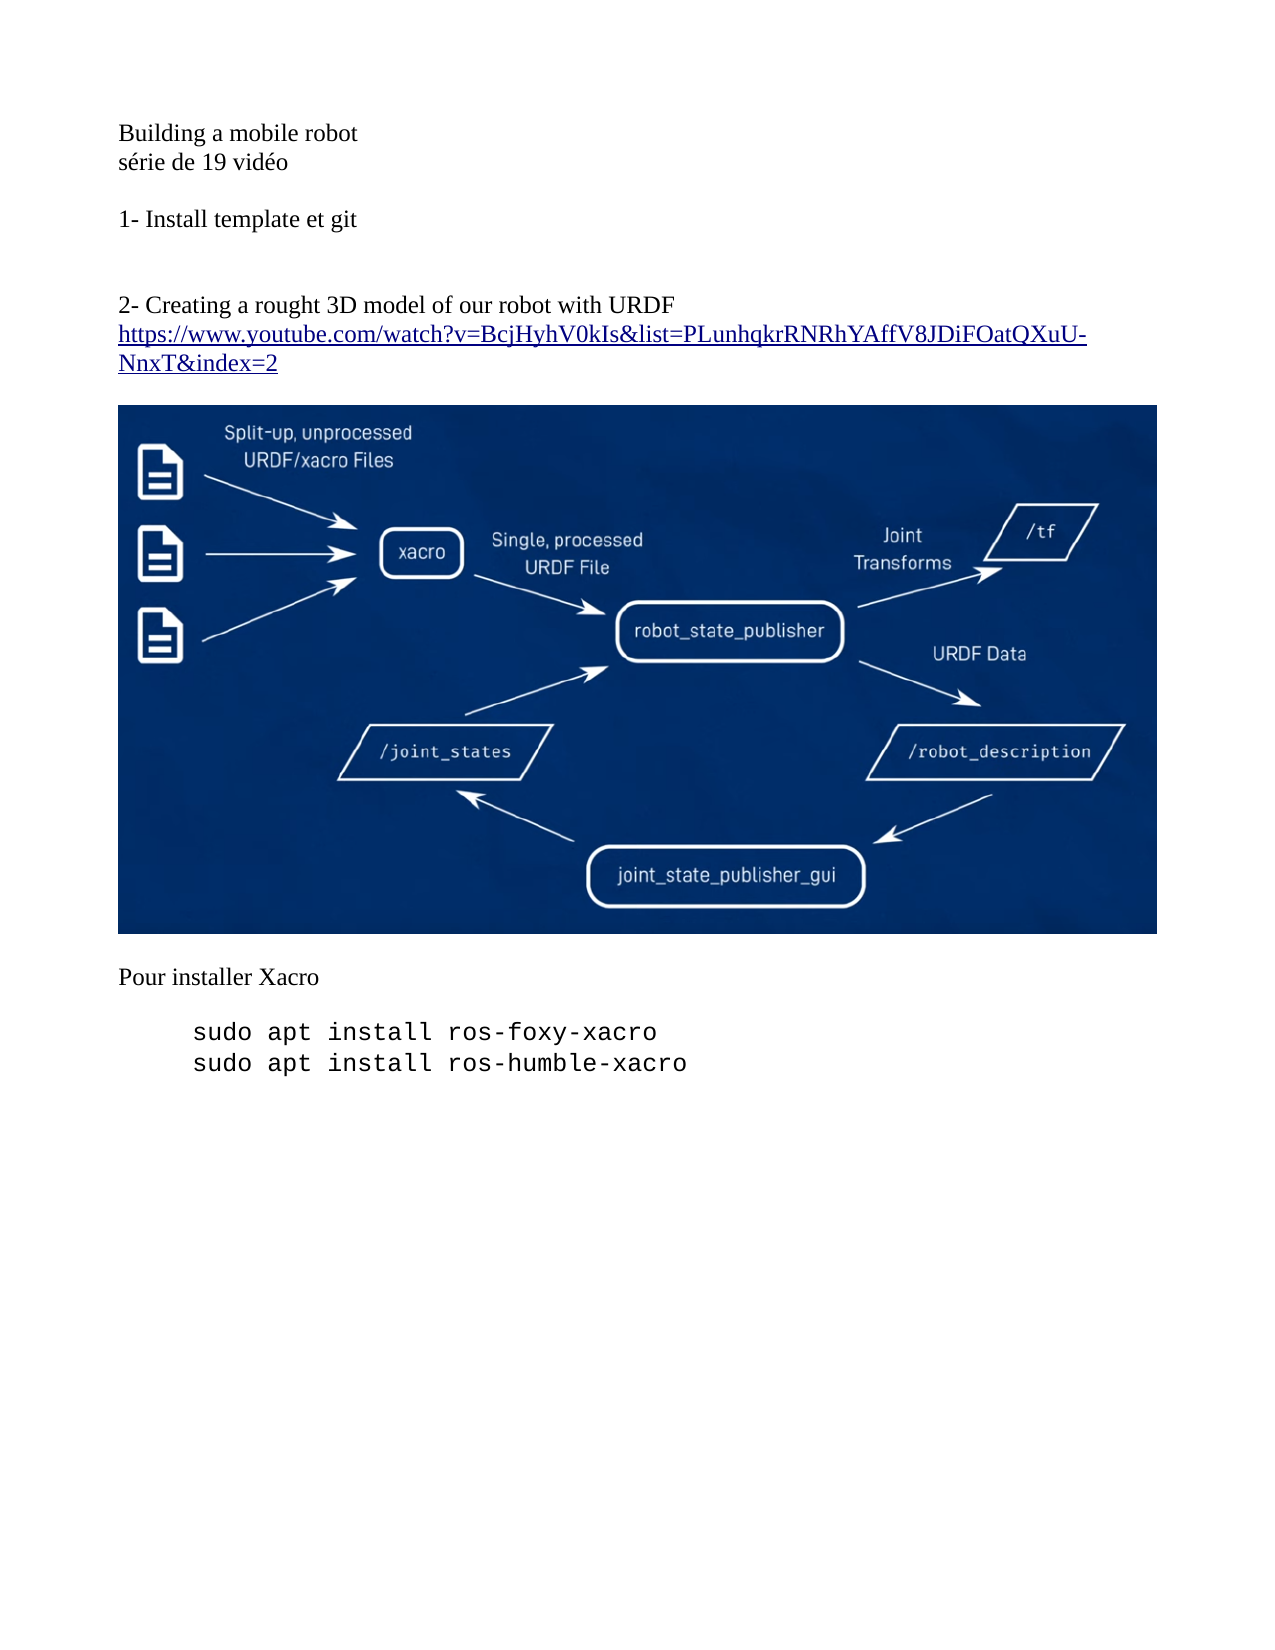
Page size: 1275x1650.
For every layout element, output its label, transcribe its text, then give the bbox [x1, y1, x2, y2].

text sudo apt install ros-humble-xacro [118, 1048, 1157, 1079]
text Pour installer Xacro [118, 962, 1157, 991]
picture [118, 405, 1157, 934]
text 2- Creating a rought 3D model of our robot with URDF [118, 291, 1157, 319]
text 1- Install template et git [118, 204, 1157, 233]
text Building a mobile robot [118, 118, 1157, 147]
text sudo apt install ros-foxy-xacro [118, 1020, 1157, 1048]
text série de 19 vidéo [118, 147, 1157, 176]
text https://www.youtube.com/watch?v=BcjHyhV0kIs&list=PLunhqkrRNRhYAffV8JDiFOatQXuU-NnxT&index=2 [118, 319, 1157, 377]
